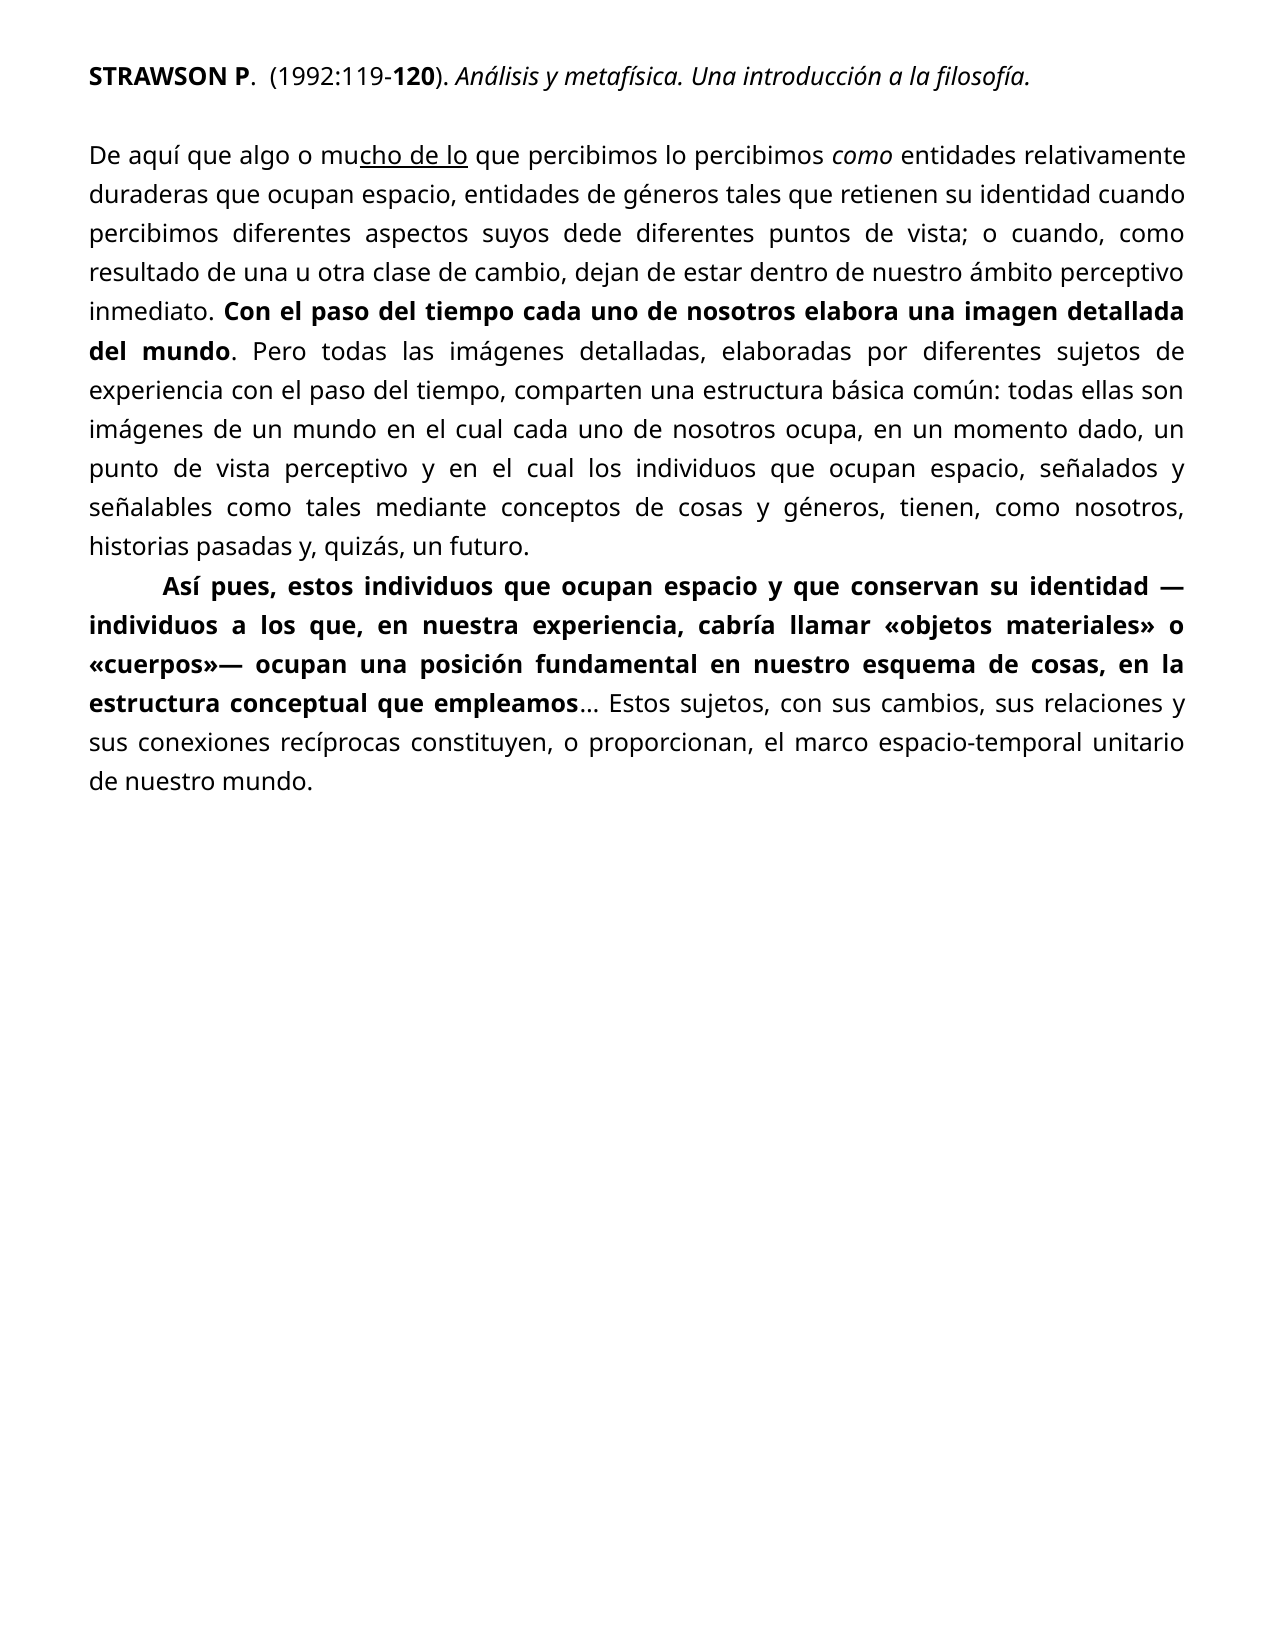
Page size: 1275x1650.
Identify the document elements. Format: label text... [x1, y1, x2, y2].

text De aquí que algo o mucho de lo que percibimos lo percibimos como entidades relativamente duraderas que ocupan espacio, entidades de géneros tales que retienen su identidad cuando percibimos diferentes aspectos suyos dede diferentes puntos de vista; o cuando, como resultado de una u otra clase de cambio, dejan de estar dentro de nuestro ámbito perceptivo inmediato. Con el paso del tiempo cada uno de nosotros elabora una imagen detallada del mundo. Pero todas las imágenes detalladas, elaboradas por diferentes sujetos de experiencia con el paso del tiempo, comparten una estructura básica común: todas ellas son imágenes de un mundo en el cual cada uno de nosotros ocupa, en un momento dado, un punto de vista perceptivo y en el cual los individuos que ocupan espacio, señalados y señalables como tales mediante conceptos de cosas y géneros, tienen, como nosotros, historias pasadas y, quizás, un futuro. [88, 137, 1186, 563]
text Así pues, estos individuos que ocupan espacio y que conservan su identidad —individuos a los que, en nuestra experiencia, cabría llamar «objetos materiales» o «cuerpos»— ocupan una posición fundamental en nuestro esquema de cosas, en la estructura conceptual que empleamos… Estos sujetos, con sus cambios, sus relaciones y sus conexiones recíprocas constituyen, o proporcionan, el marco espacio-temporal unitario de nuestro mundo. [88, 568, 1186, 798]
text STRAWSON P. (1992:119-120). Análisis y metafísica. Una introducción a la filosofía. [88, 59, 1186, 93]
